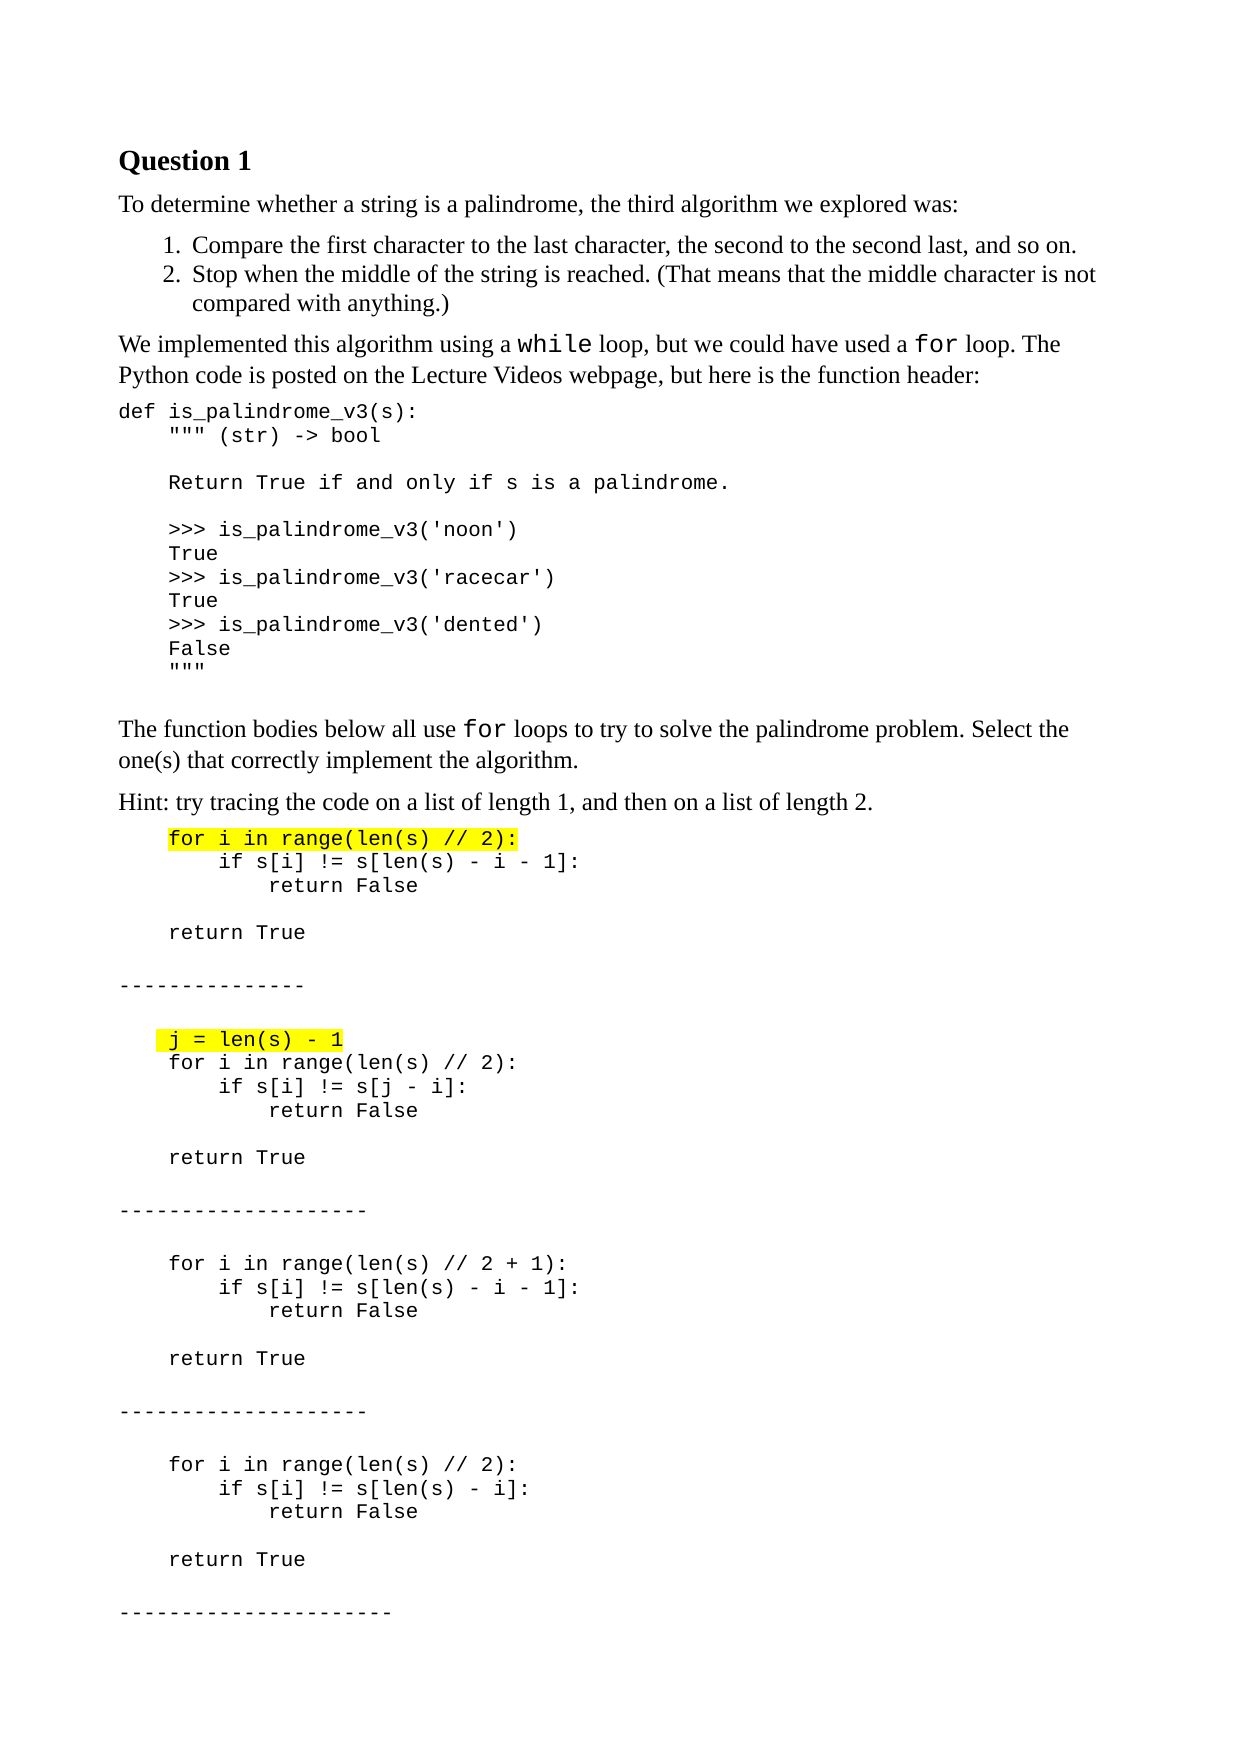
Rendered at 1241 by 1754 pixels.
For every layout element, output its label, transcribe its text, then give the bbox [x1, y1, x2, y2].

text --------------- [118, 976, 1122, 999]
text >>> is_palindrome_v3('dented') [118, 614, 1122, 638]
text if s[i] != s[len(s) - i]: [118, 1478, 1122, 1501]
text -------------------- [118, 1401, 1122, 1424]
text return False [118, 1099, 1122, 1123]
text We implemented this algorithm using a while loop, but we could have used a for loop. The Python code is posted on the Lecture Videos webpage, but here is the function header: [118, 329, 1122, 389]
text False [118, 638, 1122, 661]
text return False [118, 1300, 1122, 1324]
text if s[i] != s[len(s) - i - 1]: [118, 1277, 1122, 1300]
text """ (str) -> bool [118, 425, 1122, 448]
text -------------------- [118, 1200, 1122, 1224]
text return True [118, 1147, 1122, 1171]
text return True [118, 922, 1122, 946]
text """ [118, 661, 1122, 685]
text for i in range(len(s) // 2 + 1): [118, 1253, 1122, 1277]
text True [118, 590, 1122, 614]
text for i in range(len(s) // 2): [118, 828, 1122, 851]
text Hint: try tracing the code on a list of length 1, and then on a list of length 2. [118, 787, 1122, 815]
text if s[i] != s[j - i]: [118, 1076, 1122, 1099]
text >>> is_palindrome_v3('racecar') [118, 567, 1122, 590]
text The function bodies below all use for loops to try to solve the palindrome problem. Select the one(s) that correctly implement the algorithm. [118, 714, 1122, 774]
text True [118, 543, 1122, 567]
text if s[i] != s[len(s) - i - 1]: [118, 851, 1122, 875]
text return True [118, 1548, 1122, 1572]
text To determine whether a string is a palindrome, the third algorithm we explored was: [118, 189, 1122, 218]
text for i in range(len(s) // 2): [118, 1454, 1122, 1478]
text j = len(s) - 1 [118, 1029, 1122, 1052]
list Stop when the middle of the string is reached. (That means that the middle character is not compared with anything.) [162, 259, 1122, 317]
subtitle Question 1 [118, 143, 1122, 177]
text def is_palindrome_v3(s): [118, 401, 1122, 425]
text Return True if and only if s is a palindrome. [118, 472, 1122, 496]
text return False [118, 1501, 1122, 1525]
text return True [118, 1348, 1122, 1371]
text ---------------------- [118, 1602, 1122, 1625]
list Compare the first character to the last character, the second to the second last, and so on. [162, 230, 1122, 259]
text return False [118, 875, 1122, 899]
text for i in range(len(s) // 2): [118, 1052, 1122, 1076]
text >>> is_palindrome_v3('noon') [118, 519, 1122, 543]
